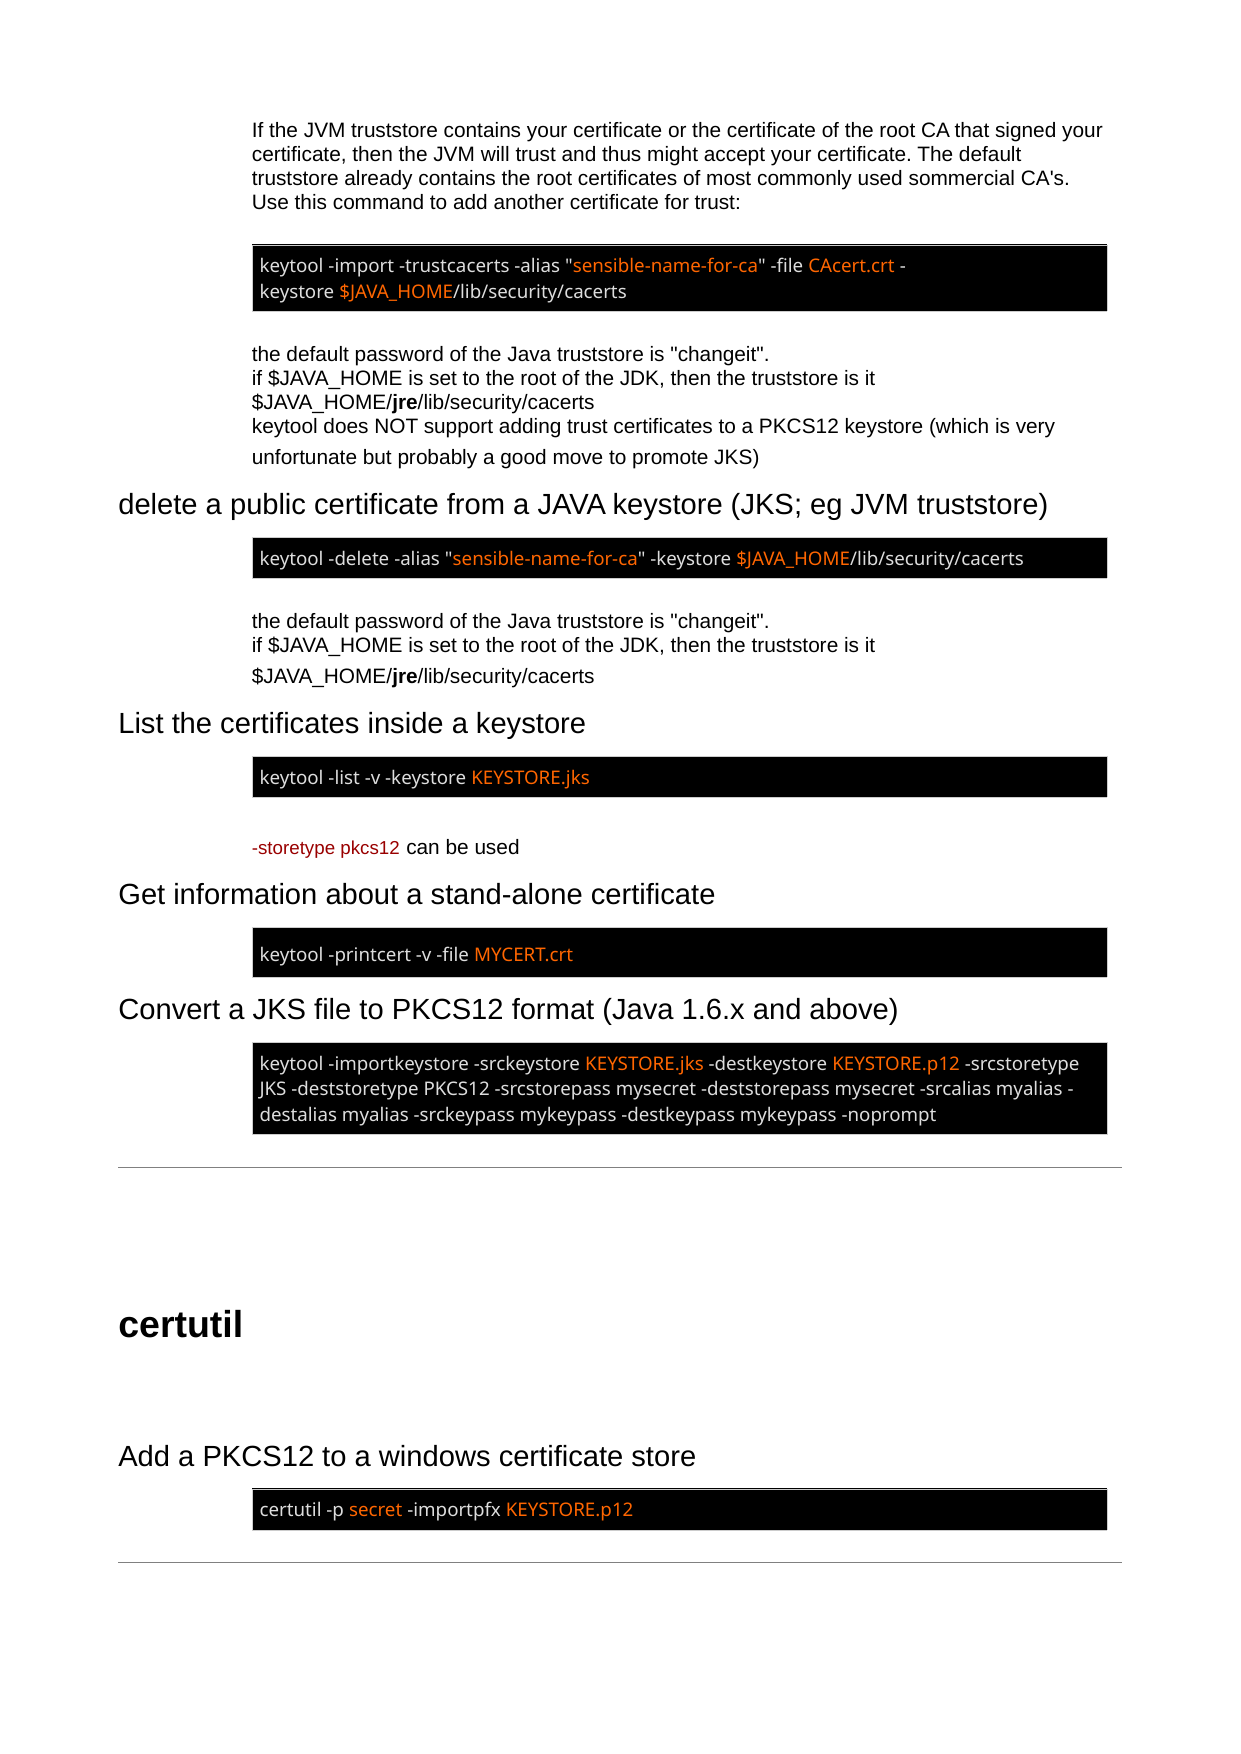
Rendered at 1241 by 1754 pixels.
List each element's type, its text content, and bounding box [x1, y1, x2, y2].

list keytool -list -v -keystore KEYSTORE.jks [253, 757, 1107, 797]
list the default password of the Java truststore is "changeit". if $JAVA_HOME is set to the root of the JDK, then the truststore is it $JAVA_HOME/jre/lib/security/cacerts [252, 609, 1107, 691]
list keytool -importkeystore -srckeystore KEYSTORE.jks -destkeystore KEYSTORE.p12 -srcstoretype JKS -deststoretype PKCS12 -srcstorepass mysecret -deststorepass mysecret -srcalias myalias -destalias myalias -srckeypass mykeypass -destkeypass mykeypass -noprompt [253, 1043, 1107, 1134]
subtitle certutil [118, 1302, 1122, 1345]
list keytool -import -trustcacerts -alias "sensible-name-for-ca" -file CAcert.crt -keystore $JAVA_HOME/lib/security/cacerts [253, 246, 1107, 311]
list If the JVM truststore contains your certificate or the certificate of the root CA that signed your certificate, then the JVM will trust and thus might accept your certificate. The default truststore already contains the root certificates of most commonly used sommercial CA's. Use this command to add another certificate for trust: [252, 118, 1107, 214]
list keytool -delete -alias "sensible-name-for-ca" -keystore $JAVA_HOME/lib/security/cacerts [253, 538, 1107, 578]
list keytool -printcert -v -file MYCERT.crt [253, 928, 1107, 977]
subtitle delete a public certificate from a JAVA keystore (JKS; eg JVM truststore) [118, 487, 1122, 522]
subtitle List the certificates inside a keystore [118, 706, 1122, 741]
subtitle Convert a JKS file to PKCS12 format (Java 1.6.x and above) [118, 992, 1122, 1027]
list certutil -p secret -importpfx KEYSTORE.p12 [253, 1490, 1107, 1530]
subtitle Add a PKCS12 to a windows certificate store [118, 1438, 1122, 1473]
list -storetype pkcs12 can be used [252, 828, 1107, 862]
subtitle Get information about a stand-alone certificate [118, 877, 1122, 912]
list the default password of the Java truststore is "changeit". if $JAVA_HOME is set to the root of the JDK, then the truststore is it $JAVA_HOME/jre/lib/security/cacerts keytool does NOT support adding trust certificates to a PKCS12 keystore (which is very unfortunate but probably a good move to promote JKS) [252, 342, 1107, 472]
